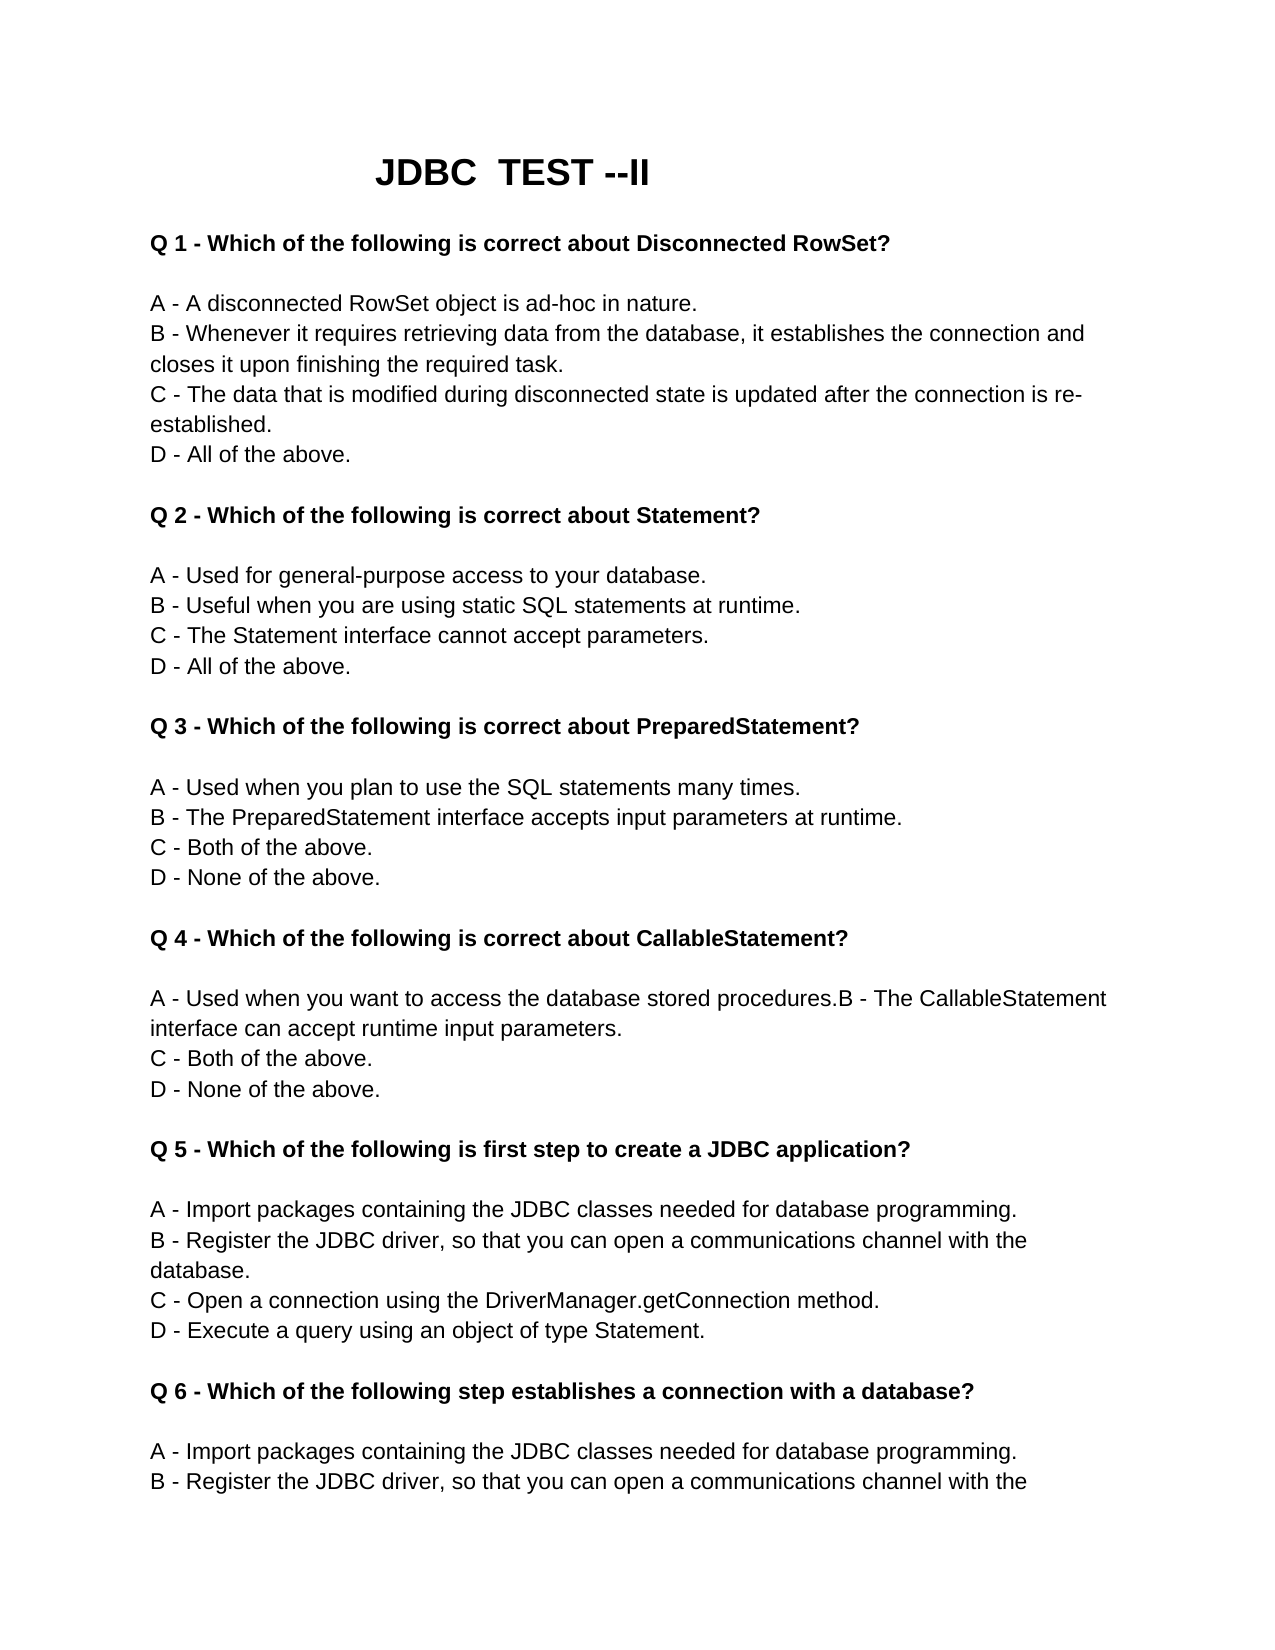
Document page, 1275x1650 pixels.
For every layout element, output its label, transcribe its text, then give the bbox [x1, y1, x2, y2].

text B - Whenever it requires retrieving data from the database, it establishes the connection and [150, 320, 1125, 347]
text Q 2 - Which of the following is correct about Statement? [150, 502, 1125, 528]
text C - Both of the above. [150, 834, 1125, 860]
text A - A disconnected RowSet object is ad-hoc in nature. [150, 290, 1125, 317]
text D - All of the above. [150, 653, 1125, 679]
text B - Register the JDBC driver, so that you can open a communications channel with the database. [150, 1227, 1125, 1283]
text Q 1 - Which of the following is correct about Disconnected RowSet? [150, 230, 1125, 256]
text A - Import packages containing the JDBC classes needed for database programming. [150, 1196, 1125, 1223]
text D - None of the above. [150, 864, 1125, 891]
text closes it upon finishing the required task. [150, 351, 1125, 377]
text B - Useful when you are using static SQL statements at runtime. [150, 592, 1125, 619]
text A - Used for general-purpose access to your database. [150, 562, 1125, 588]
text established. [150, 411, 1125, 437]
text B - Register the JDBC driver, so that you can open a communications channel with the [150, 1468, 1125, 1495]
text C - The Statement interface cannot accept parameters. [150, 622, 1125, 649]
text B - The PreparedStatement interface accepts input parameters at runtime. [150, 804, 1125, 830]
text D - All of the above. [150, 441, 1125, 468]
text C - Open a connection using the DriverManager.getConnection method. [150, 1287, 1125, 1313]
text JDBC TEST --II [150, 150, 1125, 193]
text Q 5 - Which of the following is first step to create a JDBC application? [150, 1136, 1125, 1162]
text A - Used when you plan to use the SQL statements many times. [150, 773, 1125, 800]
text Q 6 - Which of the following step establishes a connection with a database? [150, 1378, 1125, 1404]
text C - The data that is modified during disconnected state is updated after the connection is re- [150, 381, 1125, 407]
text D - None of the above. [150, 1076, 1125, 1102]
text A - Used when you want to access the database stored procedures.B - The CallableStatement interface can accept runtime input parameters. [150, 985, 1125, 1042]
text Q 4 - Which of the following is correct about CallableStatement? [150, 924, 1125, 951]
text D - Execute a query using an object of type Statement. [150, 1317, 1125, 1344]
text Q 3 - Which of the following is correct about PreparedStatement? [150, 713, 1125, 739]
text C - Both of the above. [150, 1045, 1125, 1072]
text A - Import packages containing the JDBC classes needed for database programming. [150, 1438, 1125, 1464]
